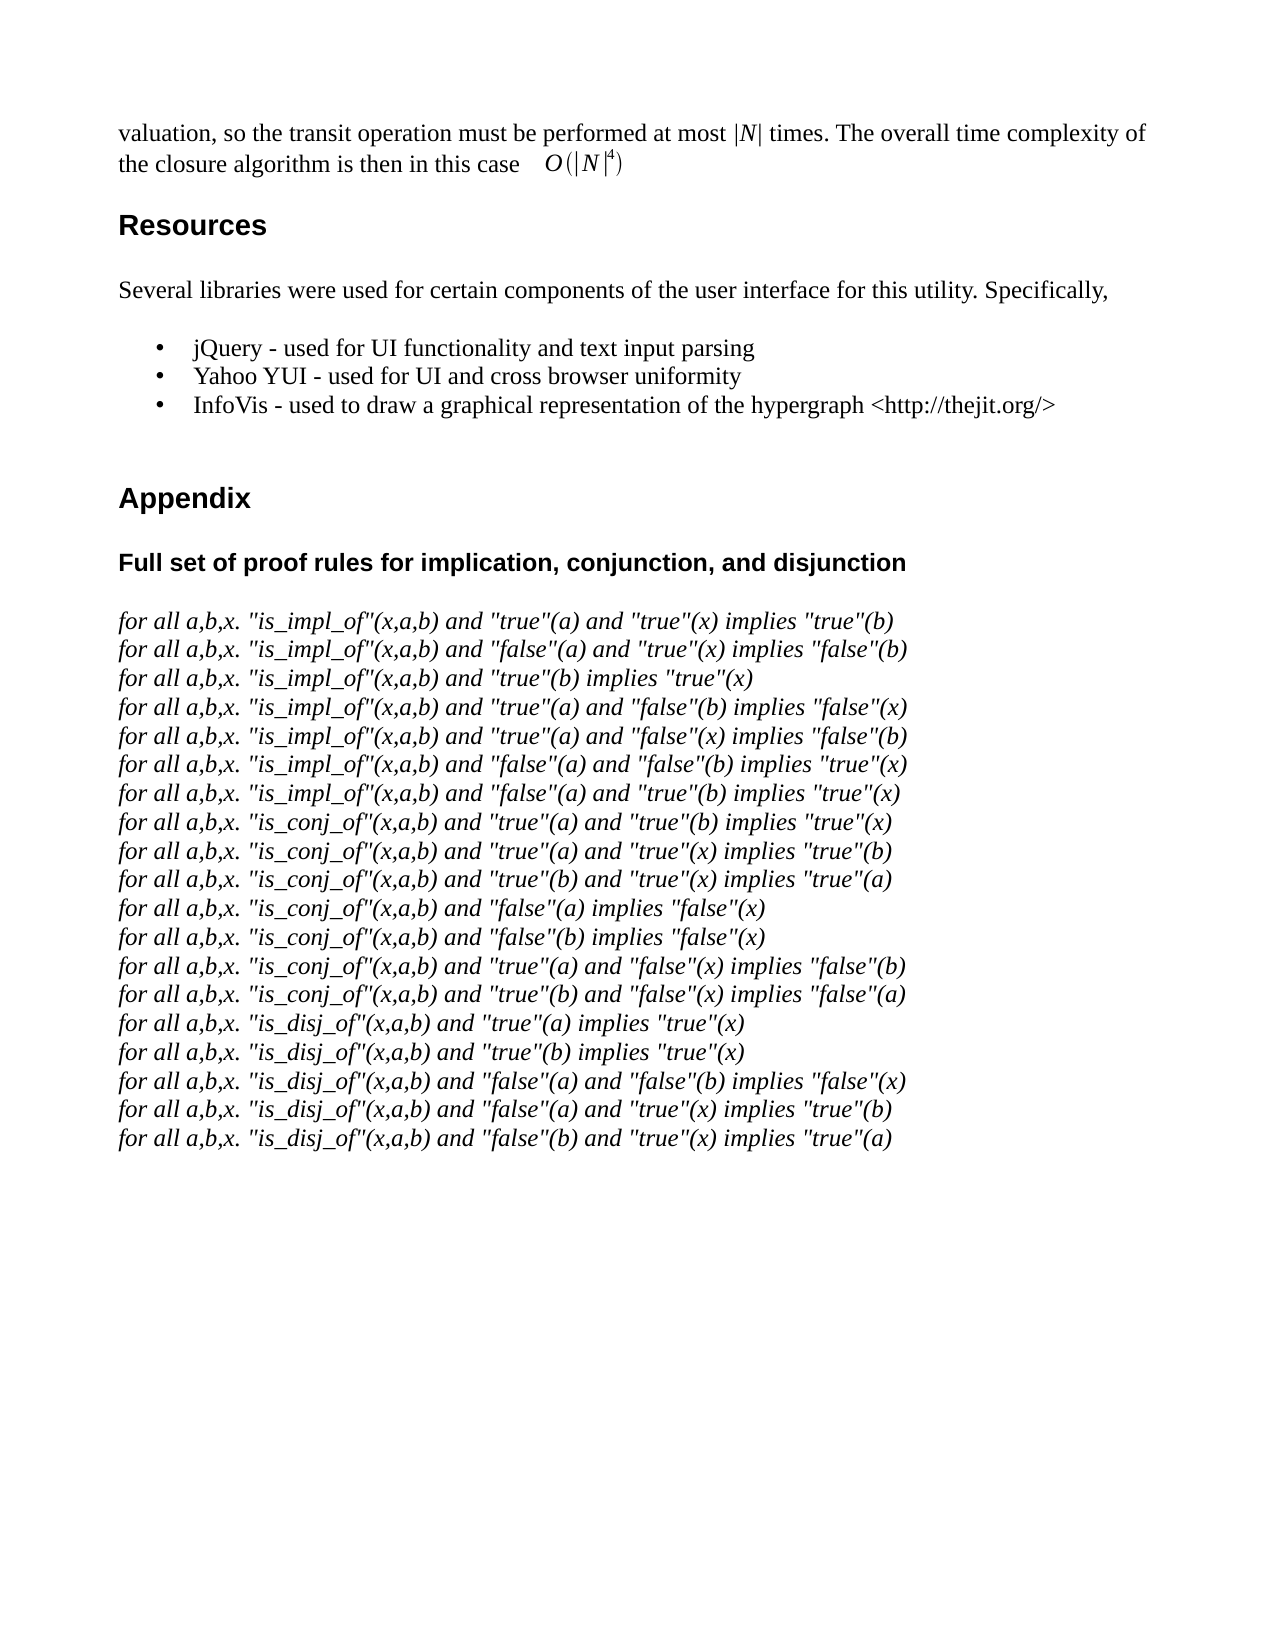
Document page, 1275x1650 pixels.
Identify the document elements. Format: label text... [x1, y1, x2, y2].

text for all a,b,x. "is_conj_of"(x,a,b) and "true"(b) and "true"(x) implies "true"(a) [118, 864, 1157, 893]
text for all a,b,x. "is_conj_of"(x,a,b) and "false"(b) implies "false"(x) [118, 922, 1157, 951]
list jQuery - used for UI functionality and text input parsing [156, 333, 1157, 361]
text for all a,b,x. "is_impl_of"(x,a,b) and "false"(a) and "true"(x) implies "false"(b) [118, 634, 1157, 663]
text for all a,b,x. "is_impl_of"(x,a,b) and "true"(b) implies "true"(x) [118, 663, 1157, 692]
text Appendix [118, 481, 1157, 515]
text Resources [118, 208, 1157, 242]
text for all a,b,x. "is_disj_of"(x,a,b) and "false"(a) and "false"(b) implies "false"(x) [118, 1066, 1157, 1094]
text Full set of proof rules for implication, conjunction, and disjunction [118, 548, 1157, 577]
text for all a,b,x. "is_impl_of"(x,a,b) and "true"(a) and "true"(x) implies "true"(b) [118, 606, 1157, 634]
text Several libraries were used for certain components of the user interface for this utility. Specifically, [118, 275, 1157, 304]
text for all a,b,x. "is_conj_of"(x,a,b) and "true"(a) and "true"(x) implies "true"(b) [118, 836, 1157, 864]
text for all a,b,x. "is_conj_of"(x,a,b) and "false"(a) implies "false"(x) [118, 893, 1157, 922]
text for all a,b,x. "is_impl_of"(x,a,b) and "true"(a) and "false"(b) implies "false"(x) [118, 692, 1157, 721]
text for all a,b,x. "is_impl_of"(x,a,b) and "false"(a) and "false"(b) implies "true"(x) [118, 749, 1157, 778]
list InfoVis - used to draw a graphical representation of the hypergraph <http://thejit.org/> [156, 390, 1157, 419]
text for all a,b,x. "is_conj_of"(x,a,b) and "true"(a) and "true"(b) implies "true"(x) [118, 807, 1157, 836]
text for all a,b,x. "is_disj_of"(x,a,b) and "false"(b) and "true"(x) implies "true"(a) [118, 1123, 1157, 1152]
text for all a,b,x. "is_disj_of"(x,a,b) and "false"(a) and "true"(x) implies "true"(b) [118, 1094, 1157, 1123]
text for all a,b,x. "is_disj_of"(x,a,b) and "true"(b) implies "true"(x) [118, 1037, 1157, 1066]
text valuation, so the transit operation must be performed at most |N| times. The overall time complexity of the closure algorithm is then in this case [118, 118, 1157, 179]
text for all a,b,x. "is_conj_of"(x,a,b) and "true"(b) and "false"(x) implies "false"(a) [118, 979, 1157, 1008]
text for all a,b,x. "is_impl_of"(x,a,b) and "false"(a) and "true"(b) implies "true"(x) [118, 778, 1157, 807]
text for all a,b,x. "is_conj_of"(x,a,b) and "true"(a) and "false"(x) implies "false"(b) [118, 951, 1157, 979]
list Yahoo YUI - used for UI and cross browser uniformity [156, 361, 1157, 390]
text for all a,b,x. "is_impl_of"(x,a,b) and "true"(a) and "false"(x) implies "false"(b) [118, 721, 1157, 749]
text for all a,b,x. "is_disj_of"(x,a,b) and "true"(a) implies "true"(x) [118, 1008, 1157, 1037]
